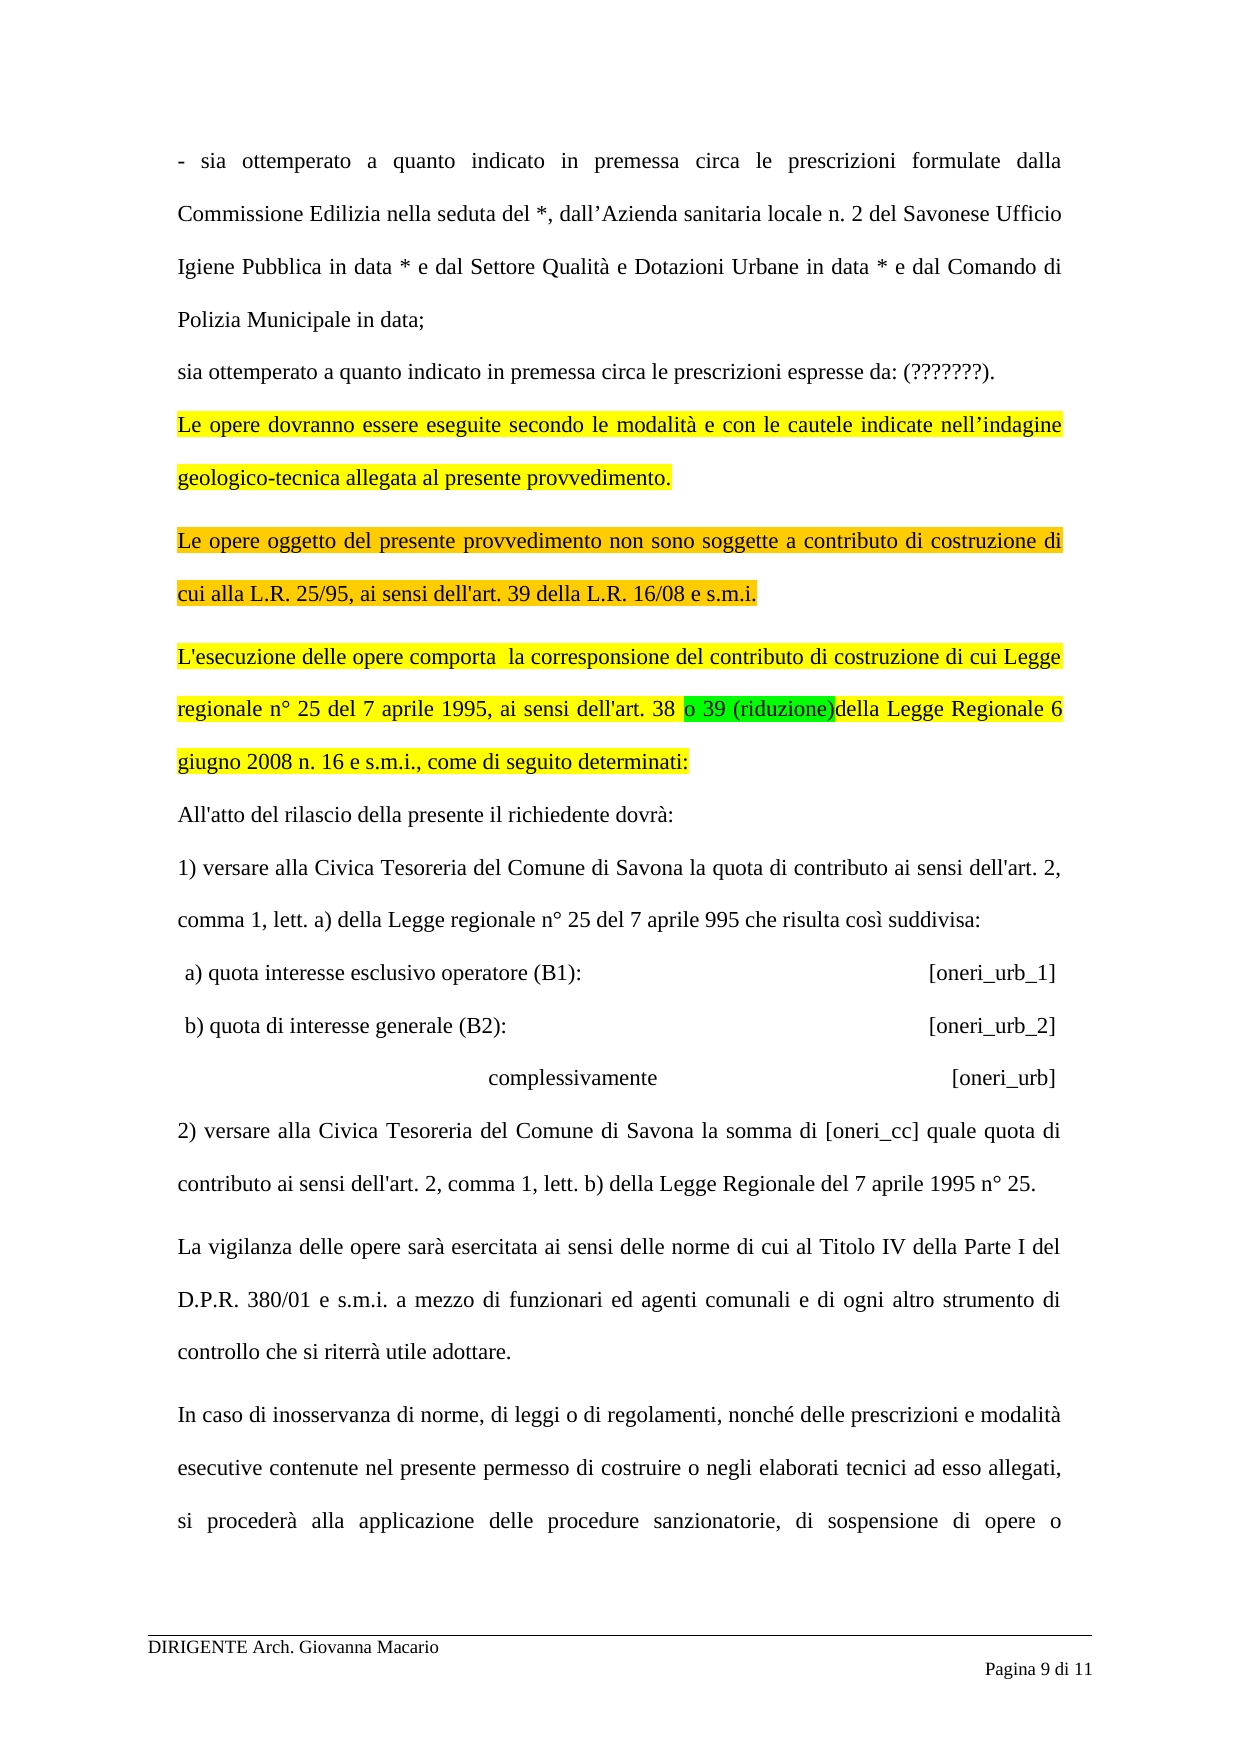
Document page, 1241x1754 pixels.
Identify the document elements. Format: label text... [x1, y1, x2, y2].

text Le opere dovranno essere eseguite secondo le modalità e con le cautele indicate nell’indagine geologico-tecnica allegata al presente provvedimento. [177, 411, 1063, 490]
text 1) versare alla Civica Tesoreria del Comune di Savona la quota di contributo ai sensi dell'art. 2, comma 1, lett. a) della Legge regionale n° 25 del 7 aprile 995 che risulta così suddivisa: [177, 854, 1063, 933]
table_cell b) quota di interesse generale (B2): [177, 1012, 664, 1064]
table_header [oneri_urb_1] [665, 959, 1063, 1012]
table_cell [665, 1091, 1063, 1117]
text All'atto del rilascio della presente il richiedente dovrà: [177, 801, 1063, 827]
table_header a) quota interesse esclusivo operatore (B1): [177, 959, 664, 1012]
text - sia ottemperato a quanto indicato in premessa circa le prescrizioni formulate dalla Commissione Edilizia nella seduta del *, dall’Azienda sanitaria locale n. 2 del Savonese Ufficio Igiene Pubblica in data * e dal Settore Qualità e Dotazioni Urbane in data * e dal Comando di Polizia Municipale in data; [177, 148, 1063, 332]
text 2) versare alla Civica Tesoreria del Comune di Savona la somma di [oneri_cc] quale quota di contributo ai sensi dell'art. 2, comma 1, lett. b) della Legge Regionale del 7 aprile 1995 n° 25. [177, 1117, 1063, 1196]
table_cell [oneri_urb] [665, 1065, 1063, 1091]
text Le opere oggetto del presente provvedimento non sono soggette a contributo di costruzione di cui alla L.R. 25/95, ai sensi dell'art. 39 della L.R. 16/08 e s.m.i. [177, 527, 1063, 606]
text In caso di inosservanza di norme, di leggi o di regolamenti, nonché delle prescrizioni e modalità esecutive contenute nel presente permesso di costruire o negli elaborati tecnici ad esso allegati, si procederà alla applicazione delle procedure sanzionatorie, di sospensione di opere o [177, 1402, 1063, 1533]
text sia ottemperato a quanto indicato in premessa circa le prescrizioni espresse da: (???????). [177, 358, 1063, 385]
text La vigilanza delle opere sarà esercitata ai sensi delle norme di cui al Titolo IV della Parte I del D.P.R. 380/01 e s.m.i. a mezzo di funzionari ed agenti comunali e di ogni altro strumento di controllo che si riterrà utile adottare. [177, 1233, 1063, 1365]
text L'esecuzione delle opere comporta la corresponsione del contributo di costruzione di cui Legge regionale n° 25 del 7 aprile 1995, ai sensi dell'art. 38 o 39 (riduzione)della Legge Regionale 6 giugno 2008 n. 16 e s.m.i., come di seguito determinati: [177, 643, 1063, 774]
table_cell [oneri_urb_2] [665, 1012, 1063, 1064]
table_cell [177, 1091, 664, 1117]
table_cell complessivamente [177, 1065, 664, 1091]
